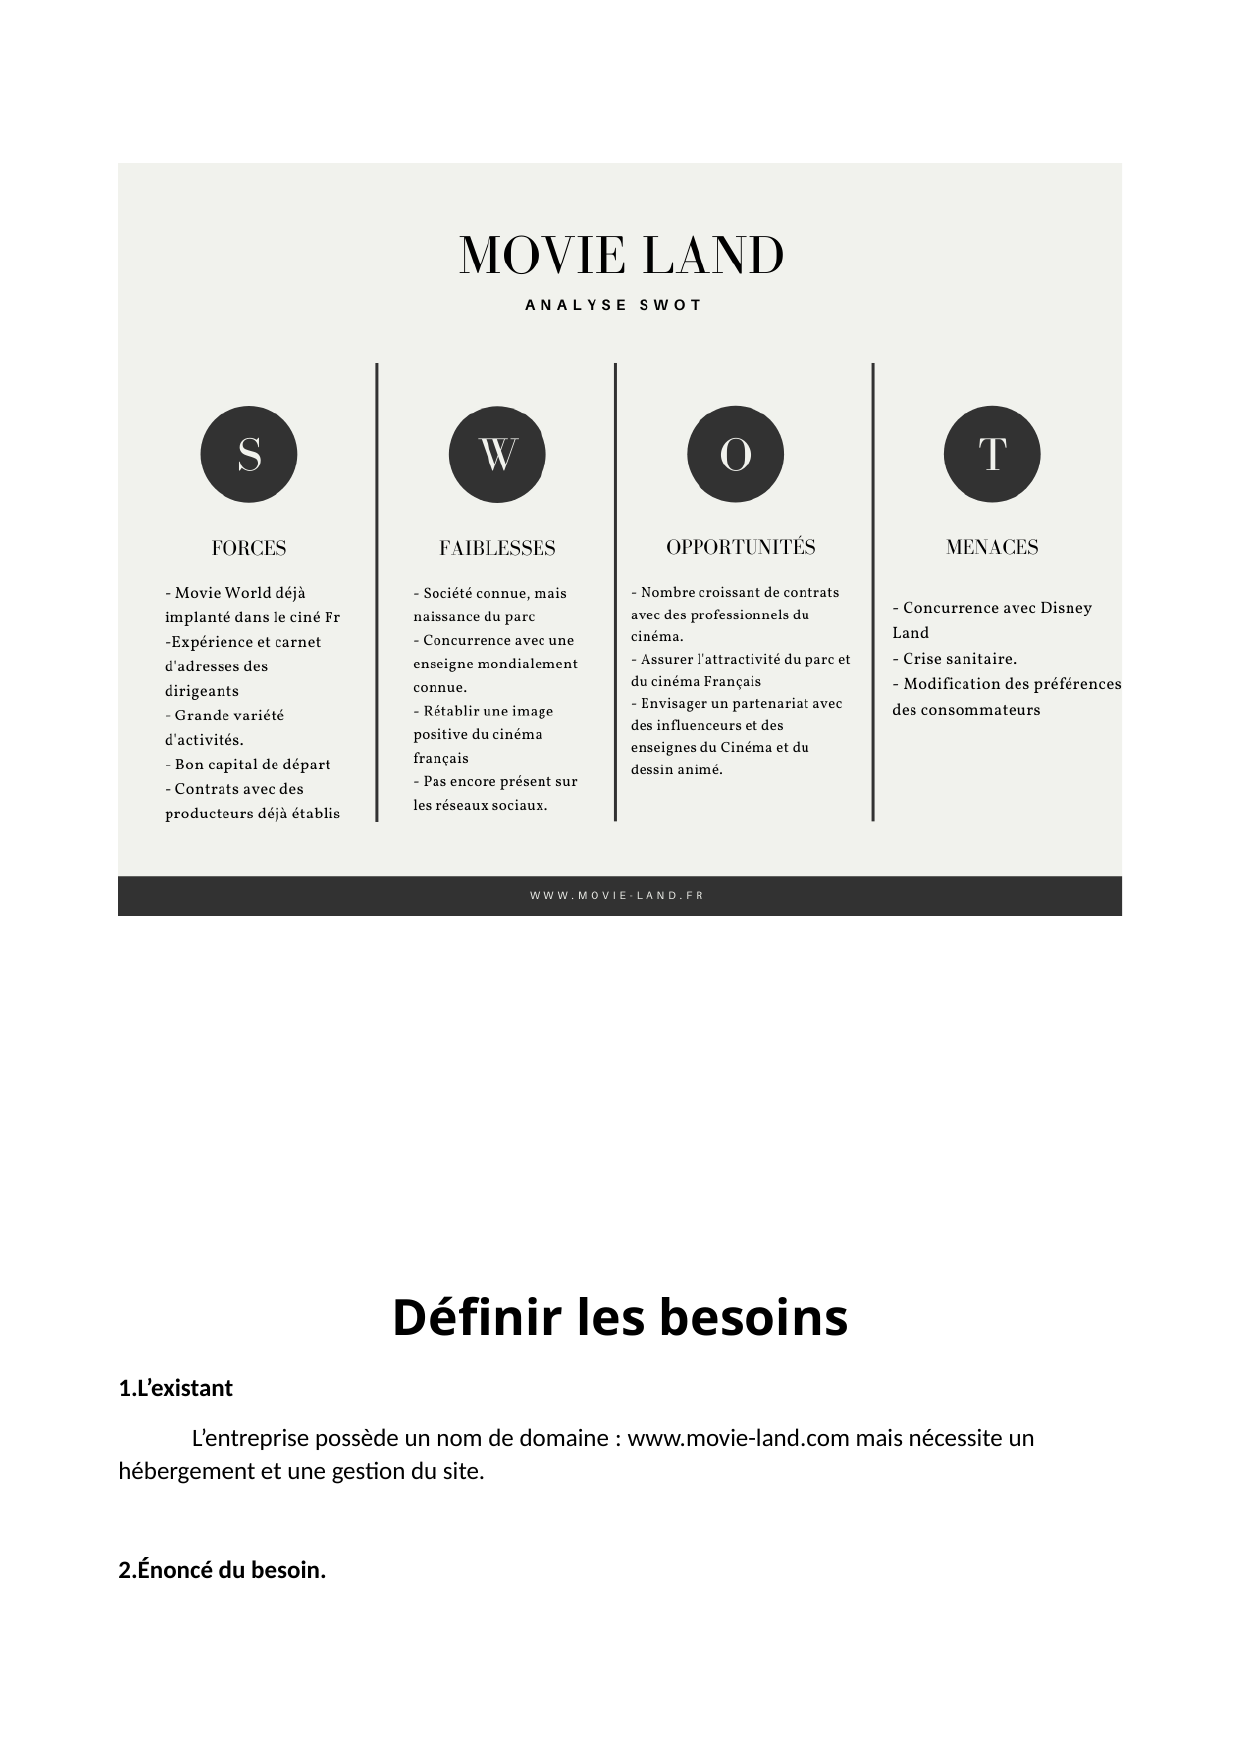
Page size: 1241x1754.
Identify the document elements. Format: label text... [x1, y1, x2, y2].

text Définir les besoins [118, 1282, 1122, 1350]
text 1.L’existant [118, 1372, 1122, 1403]
picture [118, 163, 1123, 916]
text 2.Énoncé du besoin. [118, 1554, 1122, 1585]
text L’entreprise possède un nom de domaine : www.movie-land.com mais nécessite un hébergement et une gestion du site. [118, 1422, 1122, 1486]
